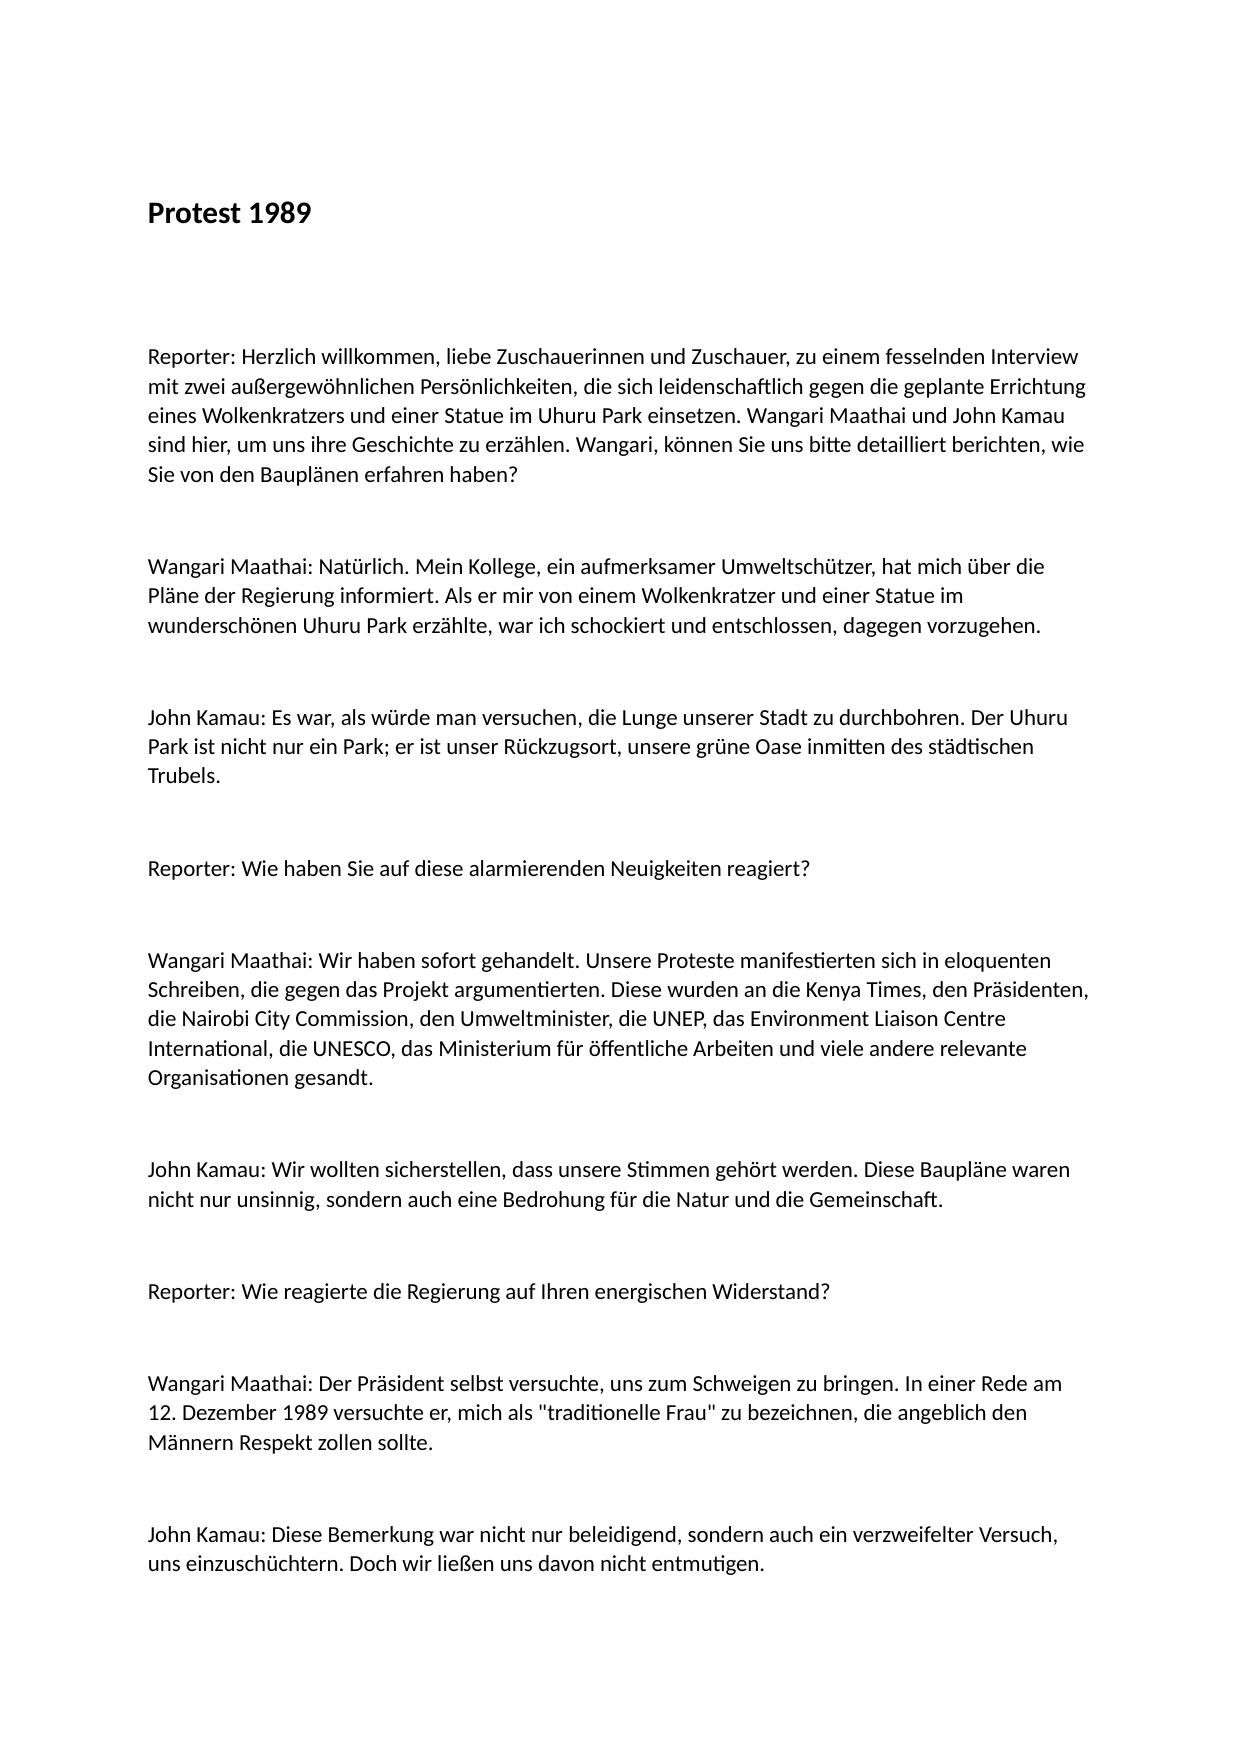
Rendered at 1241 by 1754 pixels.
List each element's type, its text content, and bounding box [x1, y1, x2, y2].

text John Kamau: Diese Bemerkung war nicht nur beleidigend, sondern auch ein verzweifelter Versuch, uns einzuschüchtern. Doch wir ließen uns davon nicht entmutigen. [148, 1520, 1093, 1577]
text Reporter: Wie haben Sie auf diese alarmierenden Neuigkeiten reagiert? [148, 854, 1093, 882]
text Reporter: Herzlich willkommen, liebe Zuschauerinnen und Zuschauer, zu einem fesselnden Interview mit zwei außergewöhnlichen Persönlichkeiten, die sich leidenschaftlich gegen die geplante Errichtung eines Wolkenkratzers und einer Statue im Uhuru Park einsetzen. Wangari Maathai und John Kamau sind hier, um uns ihre Geschichte zu erzählen. Wangari, können Sie uns bitte detailliert berichten, wie Sie von den Bauplänen erfahren haben? [148, 342, 1093, 488]
text John Kamau: Wir wollten sicherstellen, dass unsere Stimmen gehört werden. Diese Baupläne waren nicht nur unsinnig, sondern auch eine Bedrohung für die Natur und die Gemeinschaft. [148, 1155, 1093, 1213]
text Protest 1989 [148, 194, 1093, 232]
text Reporter: Wie reagierte die Regierung auf Ihren energischen Widerstand? [148, 1277, 1093, 1305]
text Wangari Maathai: Der Präsident selbst versuchte, uns zum Schweigen zu bringen. In einer Rede am 12. Dezember 1989 versuchte er, mich als "traditionelle Frau" zu bezeichnen, die angeblich den Männern Respekt zollen sollte. [148, 1369, 1093, 1456]
text Wangari Maathai: Natürlich. Mein Kollege, ein aufmerksamer Umweltschützer, hat mich über die Pläne der Regierung informiert. Als er mir von einem Wolkenkratzer und einer Statue im wunderschönen Uhuru Park erzählte, war ich schockiert und entschlossen, dagegen vorzugehen. [148, 552, 1093, 639]
text Wangari Maathai: Wir haben sofort gehandelt. Unsere Proteste manifestierten sich in eloquenten Schreiben, die gegen das Projekt argumentierten. Diese wurden an die Kenya Times, den Präsidenten, die Nairobi City Commission, den Umweltminister, die UNEP, das Environment Liaison Centre International, die UNESCO, das Ministerium für öffentliche Arbeiten und viele andere relevante Organisationen gesandt. [148, 946, 1093, 1091]
text John Kamau: Es war, als würde man versuchen, die Lunge unserer Stadt zu durchbohren. Der Uhuru Park ist nicht nur ein Park; er ist unser Rückzugsort, unsere grüne Oase inmitten des städtischen Trubels. [148, 703, 1093, 789]
